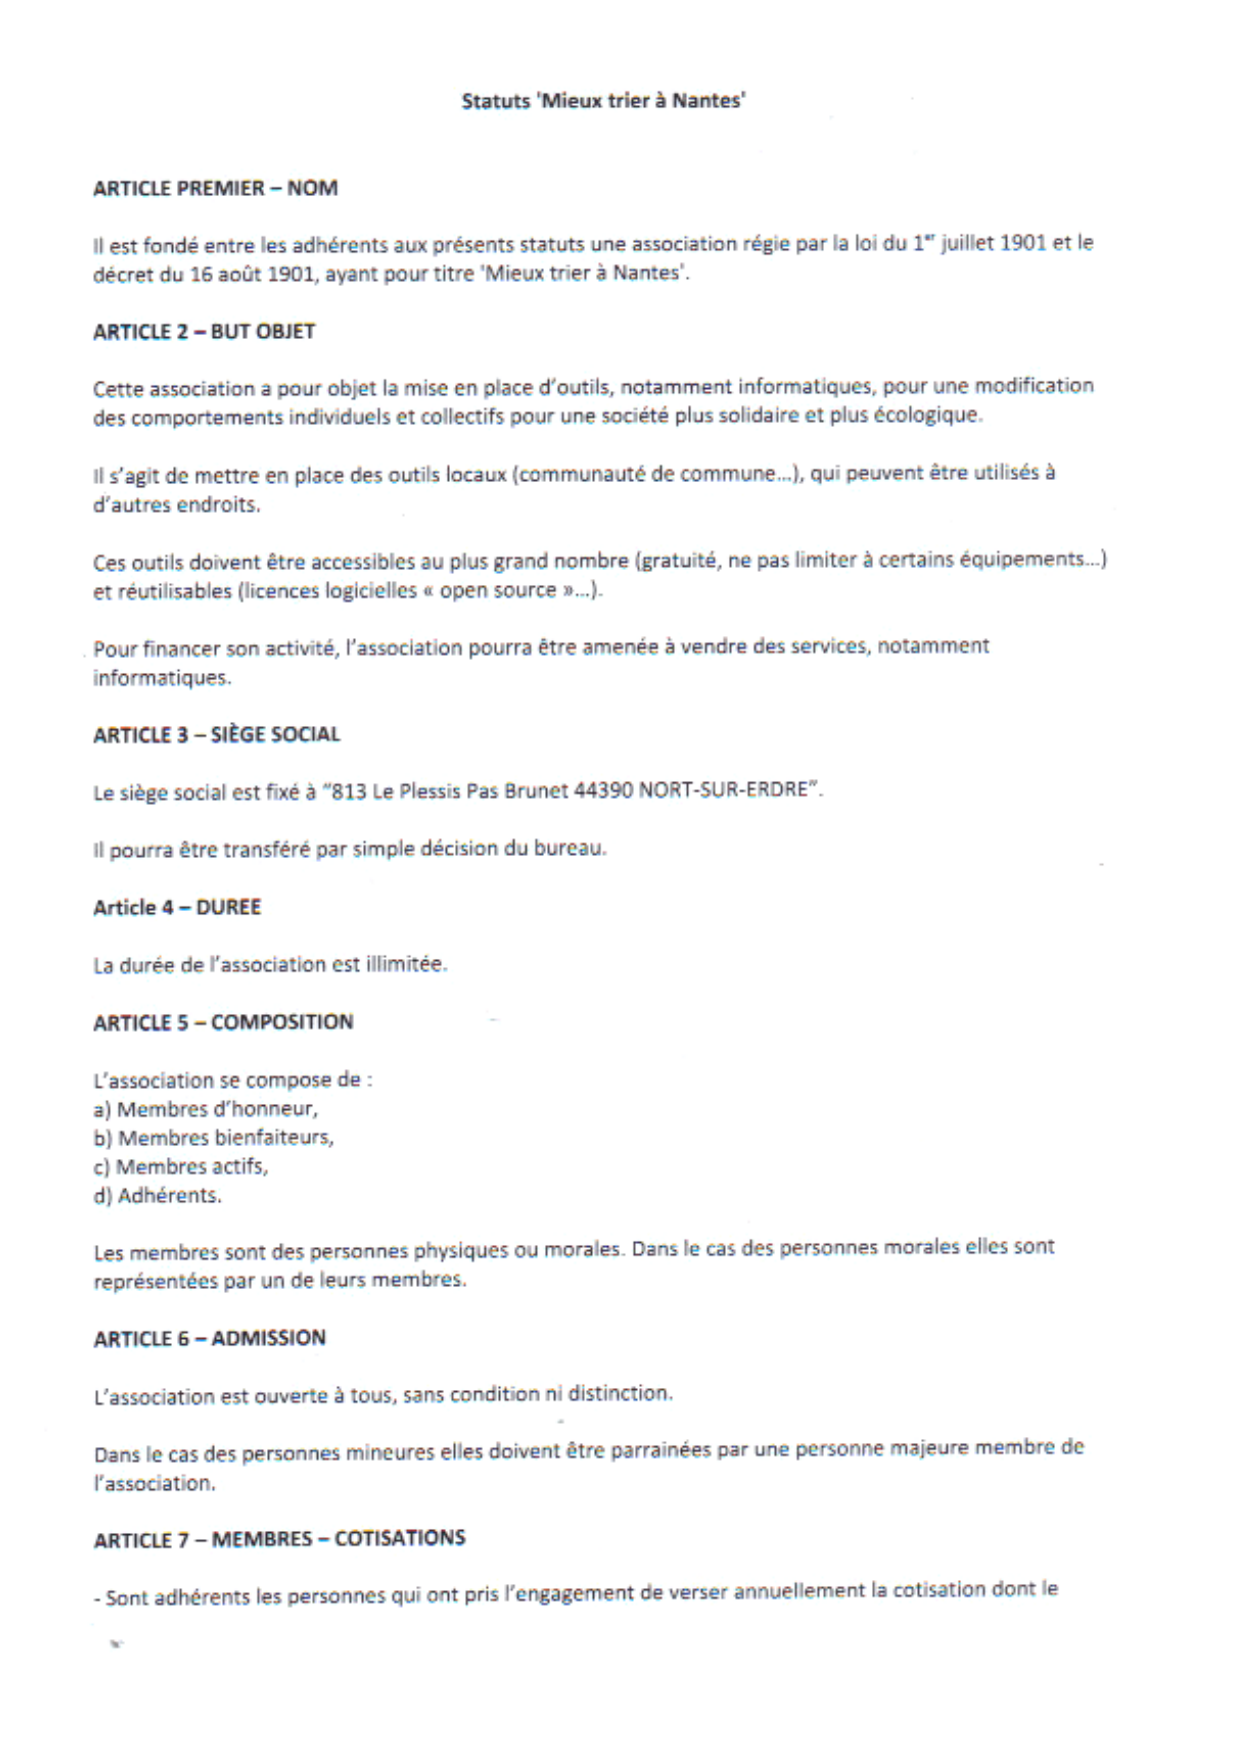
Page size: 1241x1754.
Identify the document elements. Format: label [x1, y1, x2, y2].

picture [33, 55, 1149, 1673]
